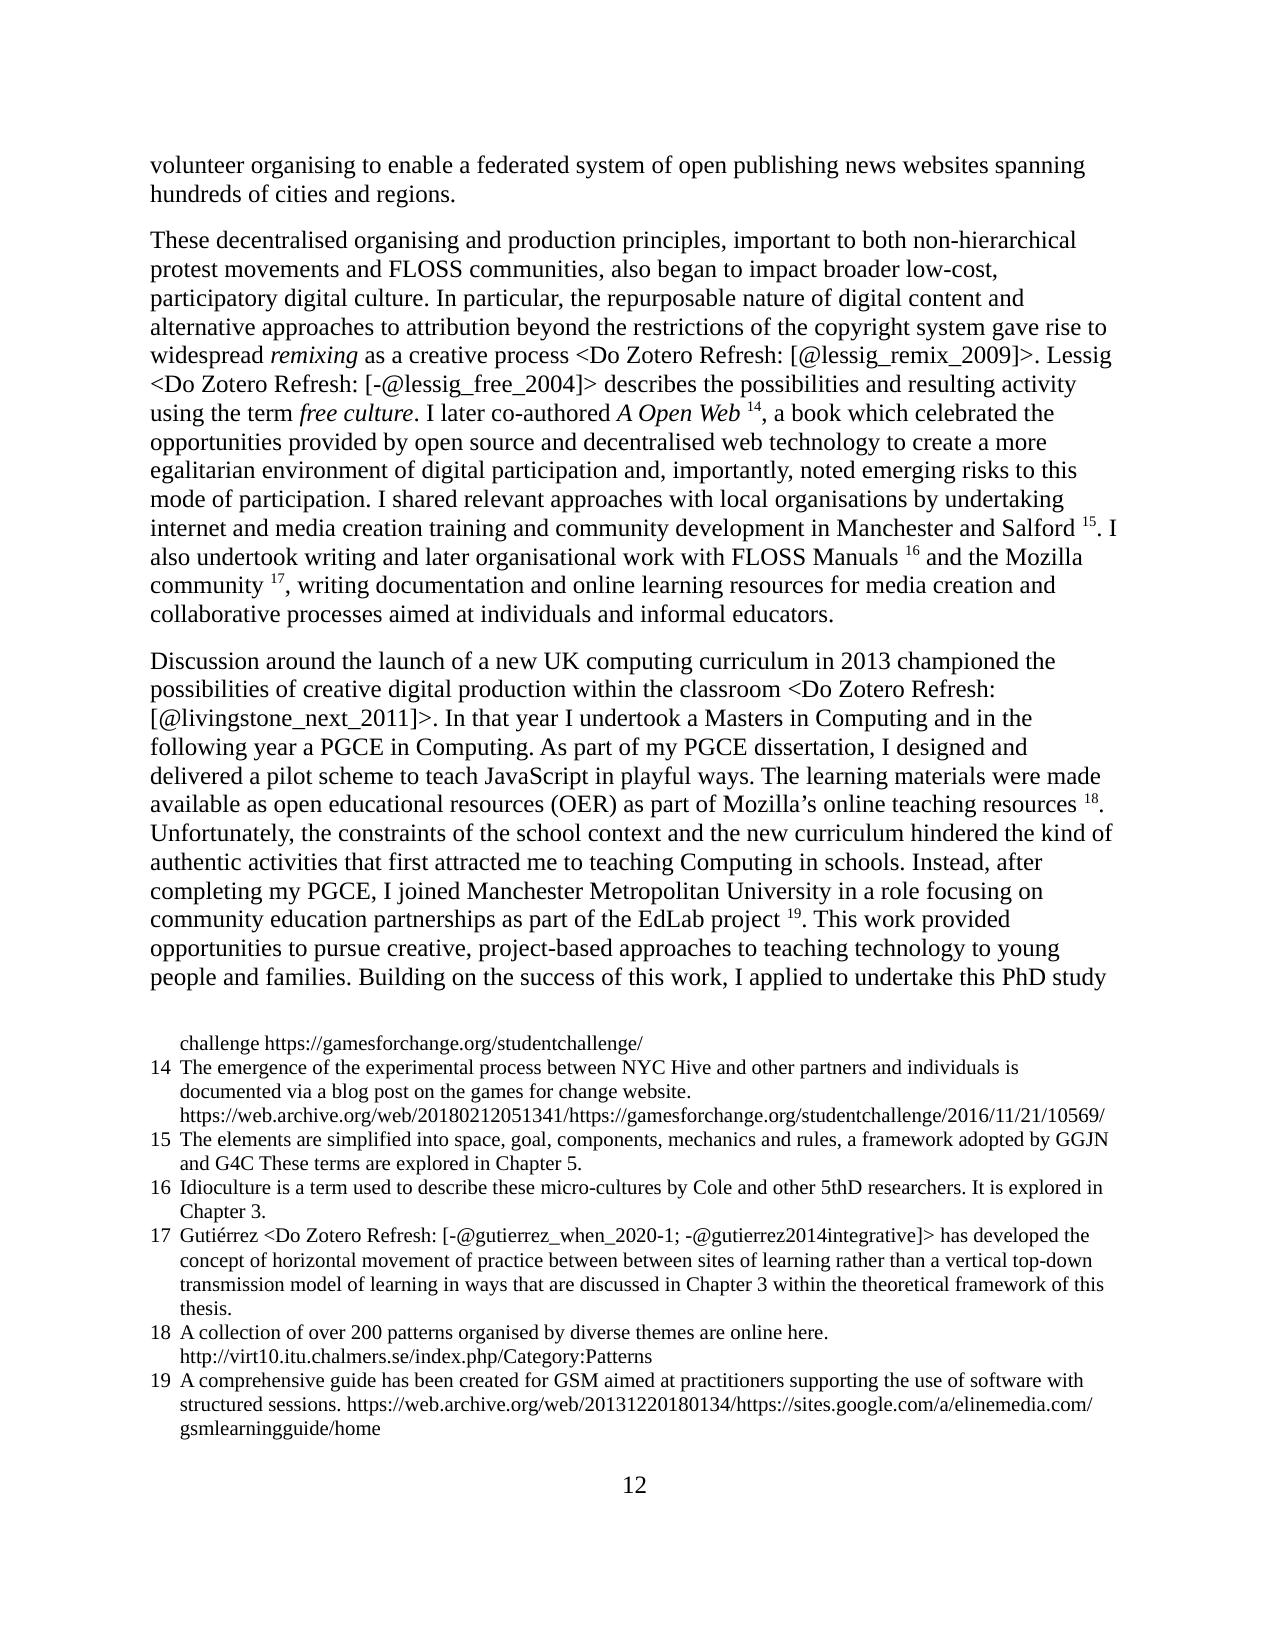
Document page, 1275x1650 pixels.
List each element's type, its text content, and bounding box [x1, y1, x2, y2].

text A comprehensive guide has been created for GSM aimed at practitioners supporting the use of software with structured sessions. https://web.archive.org/web/20131220180134/https://sites.google.com/a/elinemedia.com/gsmlearningguide/home [150, 1368, 1125, 1440]
text These decentralised organising and production principles, important to both non-hierarchical protest movements and FLOSS communities, also began to impact broader low-cost, participatory digital culture. In particular, the repurposable nature of digital content and alternative approaches to attribution beyond the restrictions of the copyright system gave rise to widespread remixing as a creative process <Do Zotero Refresh: [@lessig_remix_2009]>. Lessig <Do Zotero Refresh: [-@lessig_free_2004]> describes the possibilities and resulting activity using the term free culture. I later co-authored A Open Web , a book which celebrated the opportunities provided by open source and decentralised web technology to create a more egalitarian environment of digital participation and, importantly, noted emerging risks to this mode of participation. I shared relevant approaches with local organisations by undertaking internet and media creation training and community development in Manchester and Salford . I also undertook writing and later organisational work with FLOSS Manuals and the Mozilla community , writing documentation and online learning resources for media creation and collaborative processes aimed at individuals and informal educators. [150, 225, 1125, 628]
text volunteer organising to enable a federated system of open publishing news websites spanning hundreds of cities and regions. [150, 150, 1125, 207]
text Gutiérrez <Do Zotero Refresh: [-@gutierrez_when_2020-1; -@gutierrez2014integrative]> has developed the concept of horizontal movement of practice between between sites of learning rather than a vertical top-down transmission model of learning in ways that are discussed in Chapter 3 within the theoretical framework of this thesis. [150, 1223, 1125, 1320]
text The emergence of the experimental process between NYC Hive and other partners and individuals is documented via a blog post on the games for change website. https://web.archive.org/web/20180212051341/https://gamesforchange.org/studentchallenge/2016/11/21/10569/ [150, 1055, 1125, 1127]
text challenge https://gamesforchange.org/studentchallenge/ [150, 1031, 1125, 1055]
text The elements are simplified into space, goal, components, mechanics and rules, a framework adopted by GGJN and G4C These terms are explored in Chapter 5. [150, 1127, 1125, 1175]
text Discussion around the launch of a new UK computing curriculum in 2013 championed the possibilities of creative digital production within the classroom <Do Zotero Refresh: [@livingstone_next_2011]>. In that year I undertook a Masters in Computing and in the following year a PGCE in Computing. As part of my PGCE dissertation, I designed and delivered a pilot scheme to teach JavaScript in playful ways. The learning materials were made available as open educational resources (OER) as part of Mozilla’s online teaching resources . Unfortunately, the constraints of the school context and the new curriculum hindered the kind of authentic activities that first attracted me to teaching Computing in schools. Instead, after completing my PGCE, I joined Manchester Metropolitan University in a role focusing on community education partnerships as part of the EdLab project . This work provided opportunities to pursue creative, project-based approaches to teaching technology to young people and families. Building on the success of this work, I applied to undertake this PhD study [150, 646, 1125, 991]
text A collection of over 200 patterns organised by diverse themes are online here. http://virt10.itu.chalmers.se/index.php/Category:Patterns [150, 1320, 1125, 1368]
text Idioculture is a term used to describe these micro-cultures by Cole and other 5thD researchers. It is explored in Chapter 3. [150, 1175, 1125, 1223]
